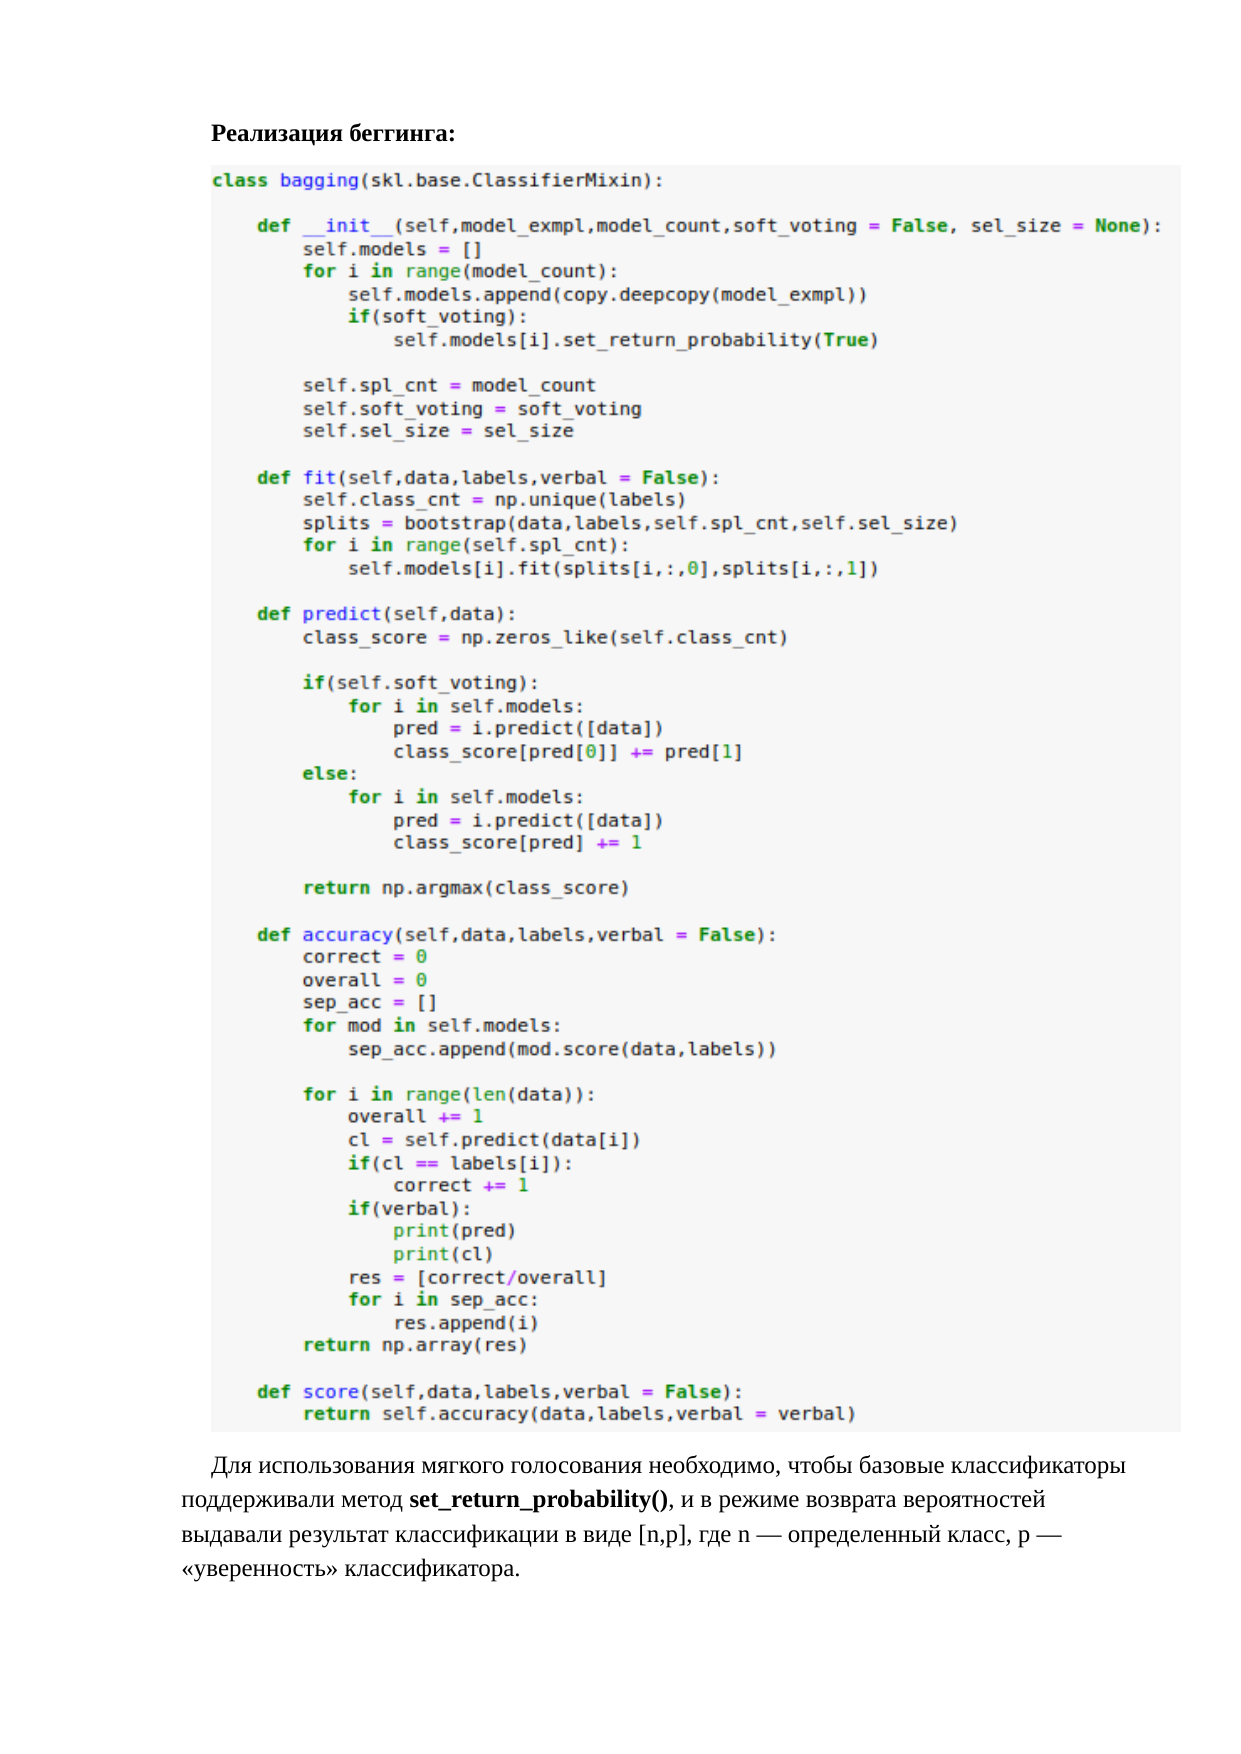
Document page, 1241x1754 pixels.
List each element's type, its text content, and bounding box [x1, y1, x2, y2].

text Для использования мягкого голосования необходимо, чтобы базовые классификаторы поддерживали метод set_return_probability(), и в режиме возврата вероятностей выдавали результат классификации в виде [n,p], где n — определенный класс, p — «уверенность» классификатора. [181, 1450, 1152, 1582]
picture [210, 165, 1182, 1432]
text Реализация беггинга: [181, 118, 1152, 147]
